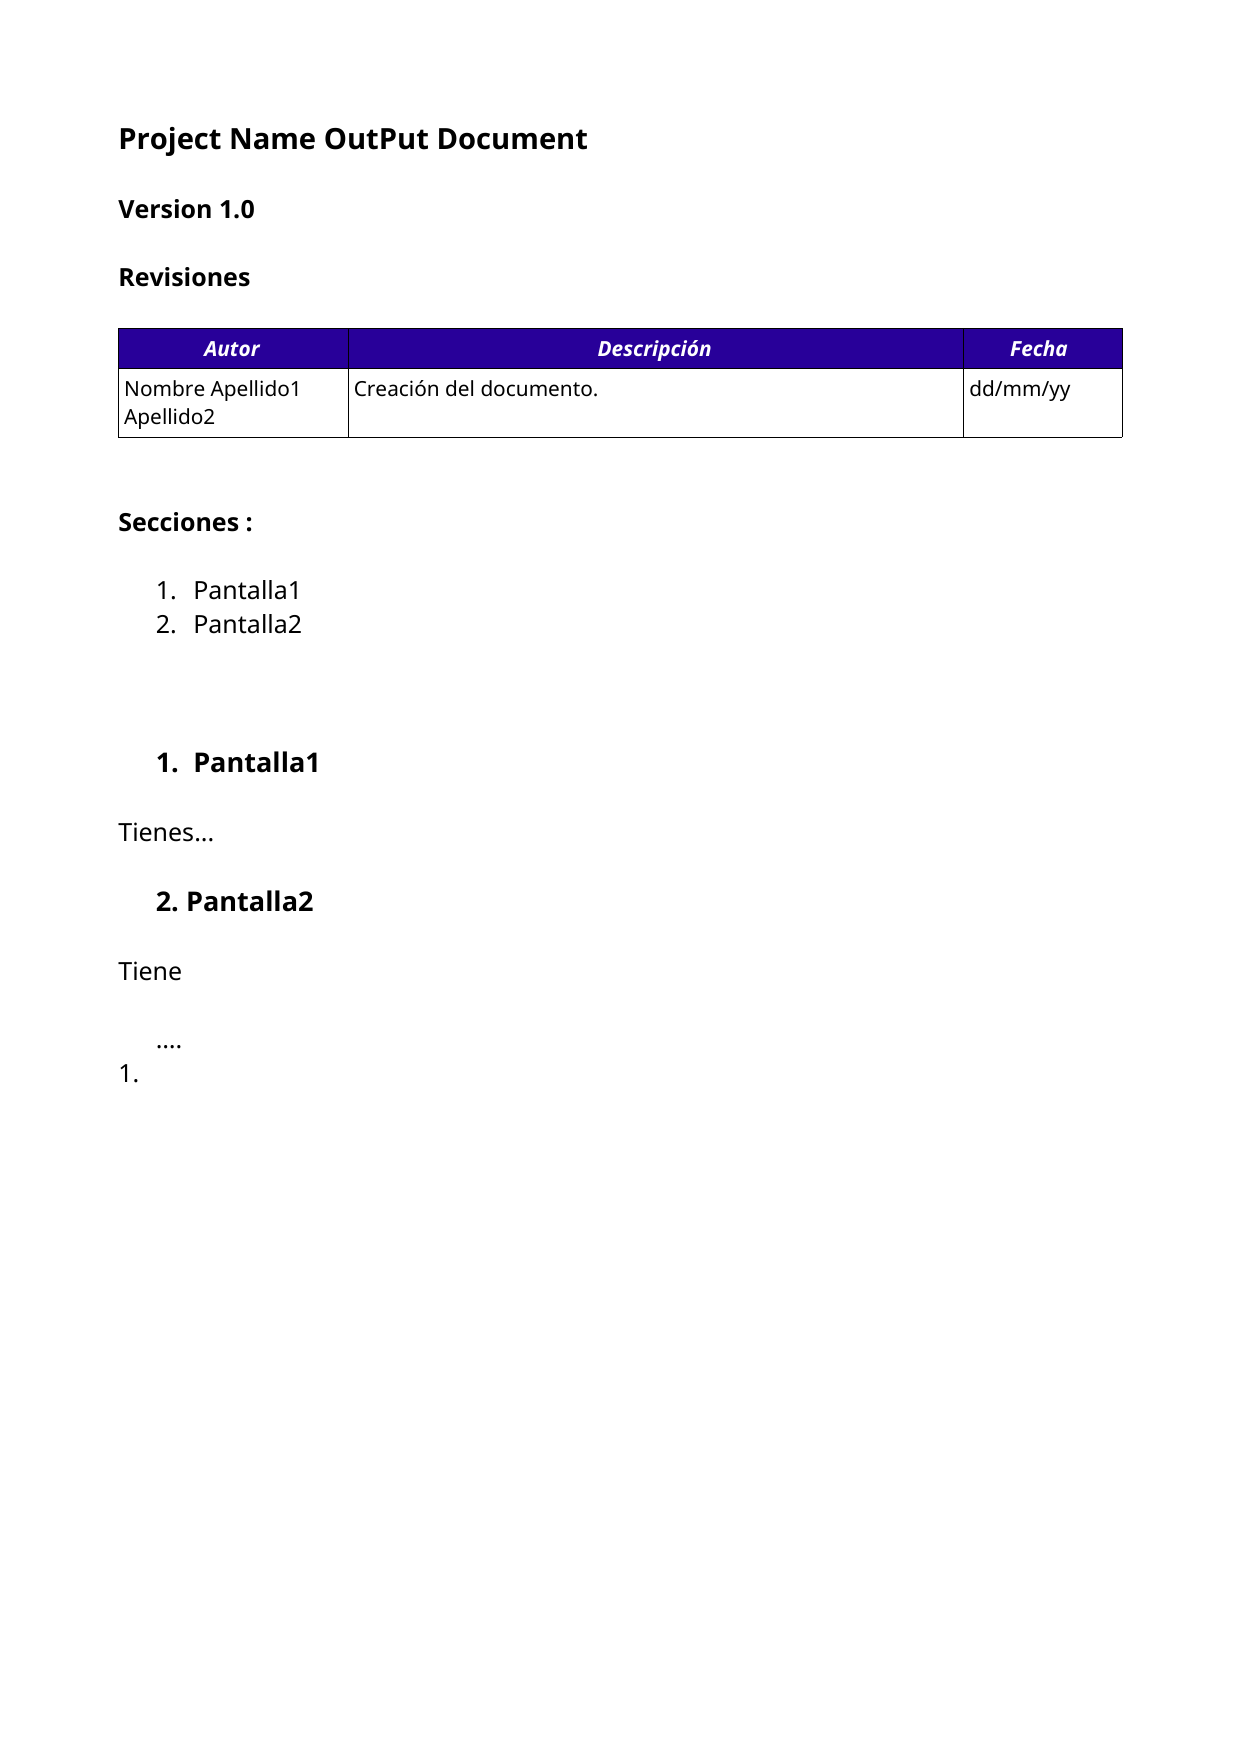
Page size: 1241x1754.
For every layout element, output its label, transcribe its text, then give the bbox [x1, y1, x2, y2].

list Pantalla1 [156, 573, 1122, 607]
table_header Autor [119, 329, 348, 368]
table_cell dd/mm/yy [964, 369, 1122, 437]
list Pantalla2 [156, 607, 1122, 641]
text Tienes... [118, 814, 1122, 848]
list 2. Pantalla2 [118, 882, 1122, 919]
table_cell Creación del documento. [349, 369, 963, 437]
text Revisiones [118, 260, 1122, 294]
text Secciones : [118, 505, 1122, 539]
table_header Fecha [964, 329, 1122, 368]
table_cell Nombre Apellido1 Apellido2 [119, 369, 348, 437]
table_header Descripción [349, 329, 963, 368]
list …. [118, 1021, 1122, 1055]
text Tiene [118, 953, 1122, 987]
text Project Name OutPut Document [118, 118, 1122, 158]
list Pantalla1 [156, 743, 1122, 780]
text Version 1.0 [118, 192, 1122, 226]
